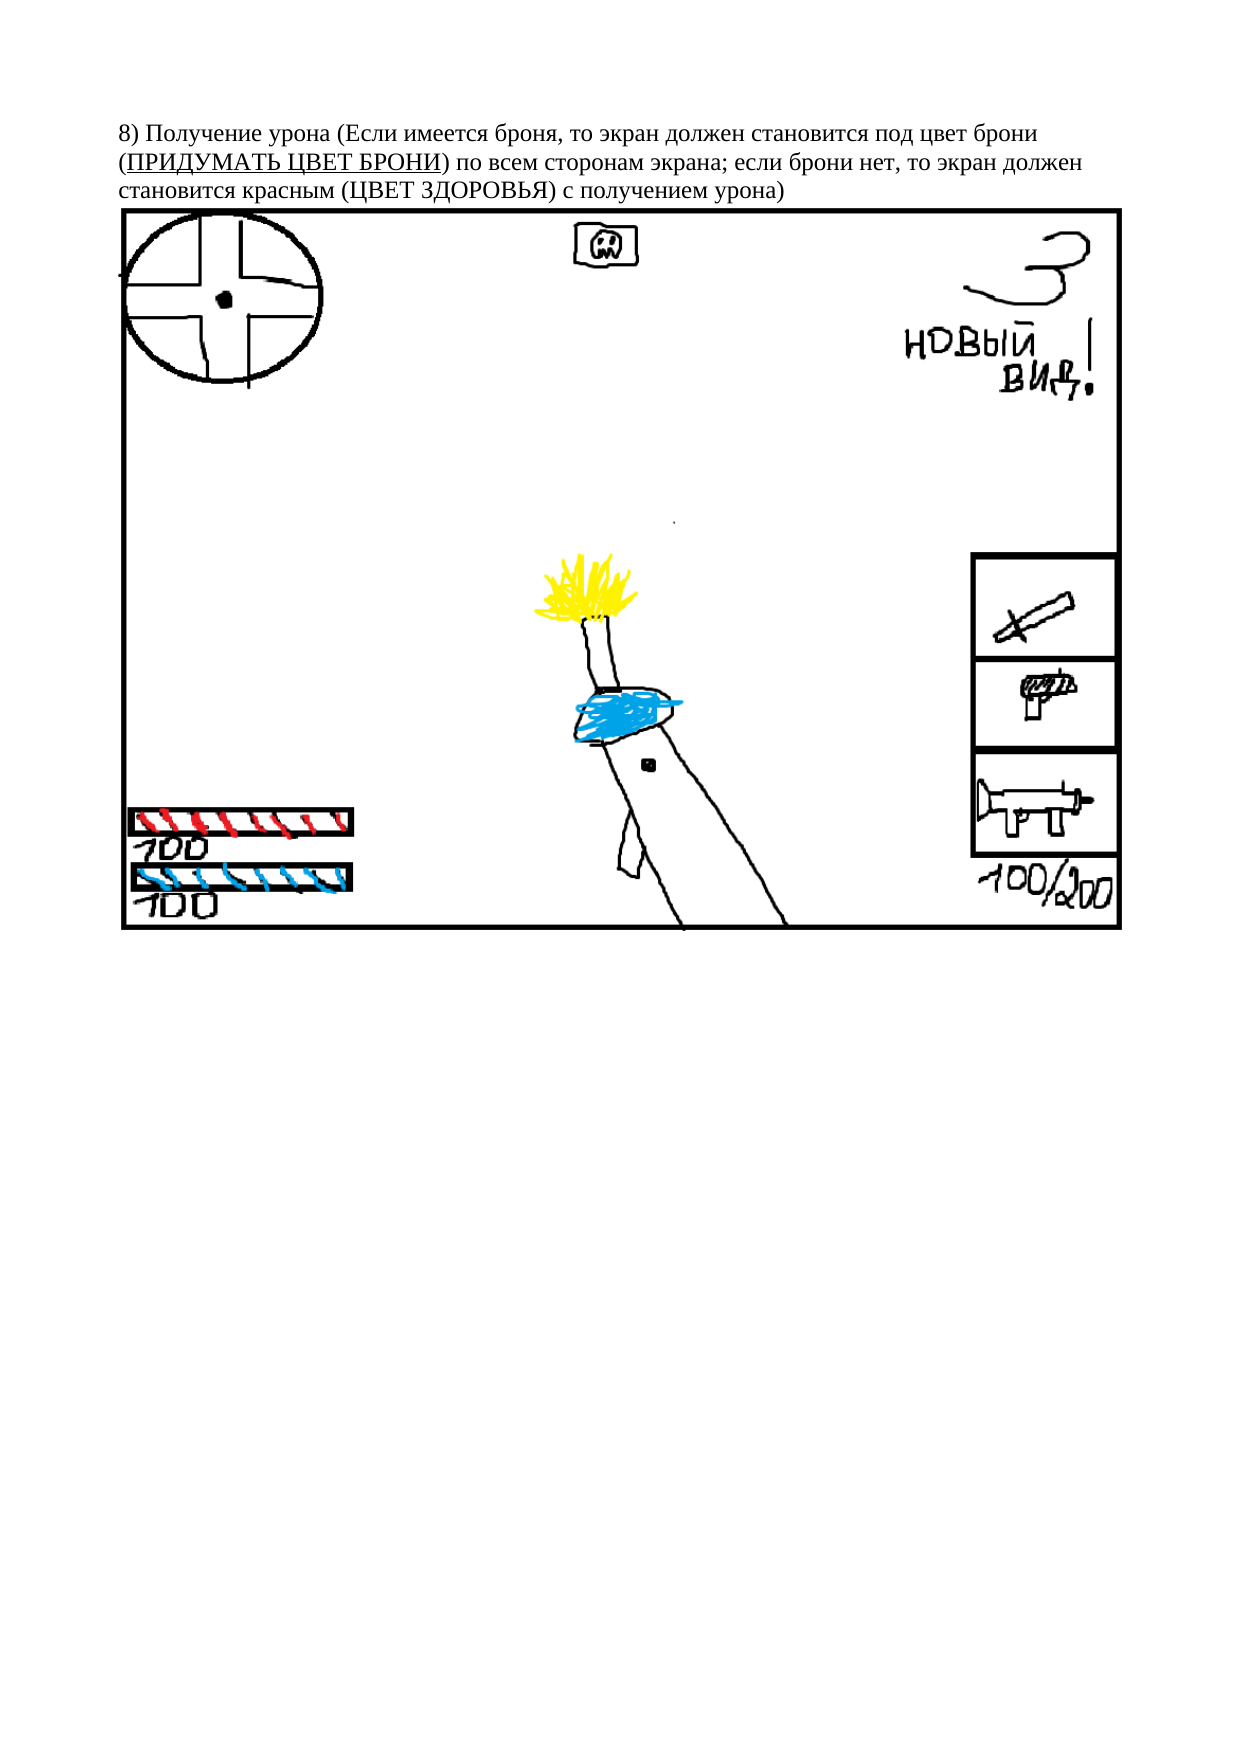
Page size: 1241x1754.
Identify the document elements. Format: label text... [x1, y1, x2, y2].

text 8) Получение урона (Если имеется броня, то экран должен становится под цвет брони (ПРИДУМАТЬ ЦВЕТ БРОНИ) по всем сторонам экрана; если брони нет, то экран должен становится красным (ЦВЕТ ЗДОРОВЬЯ) с получением урона) [118, 118, 1122, 204]
picture [118, 205, 1123, 931]
